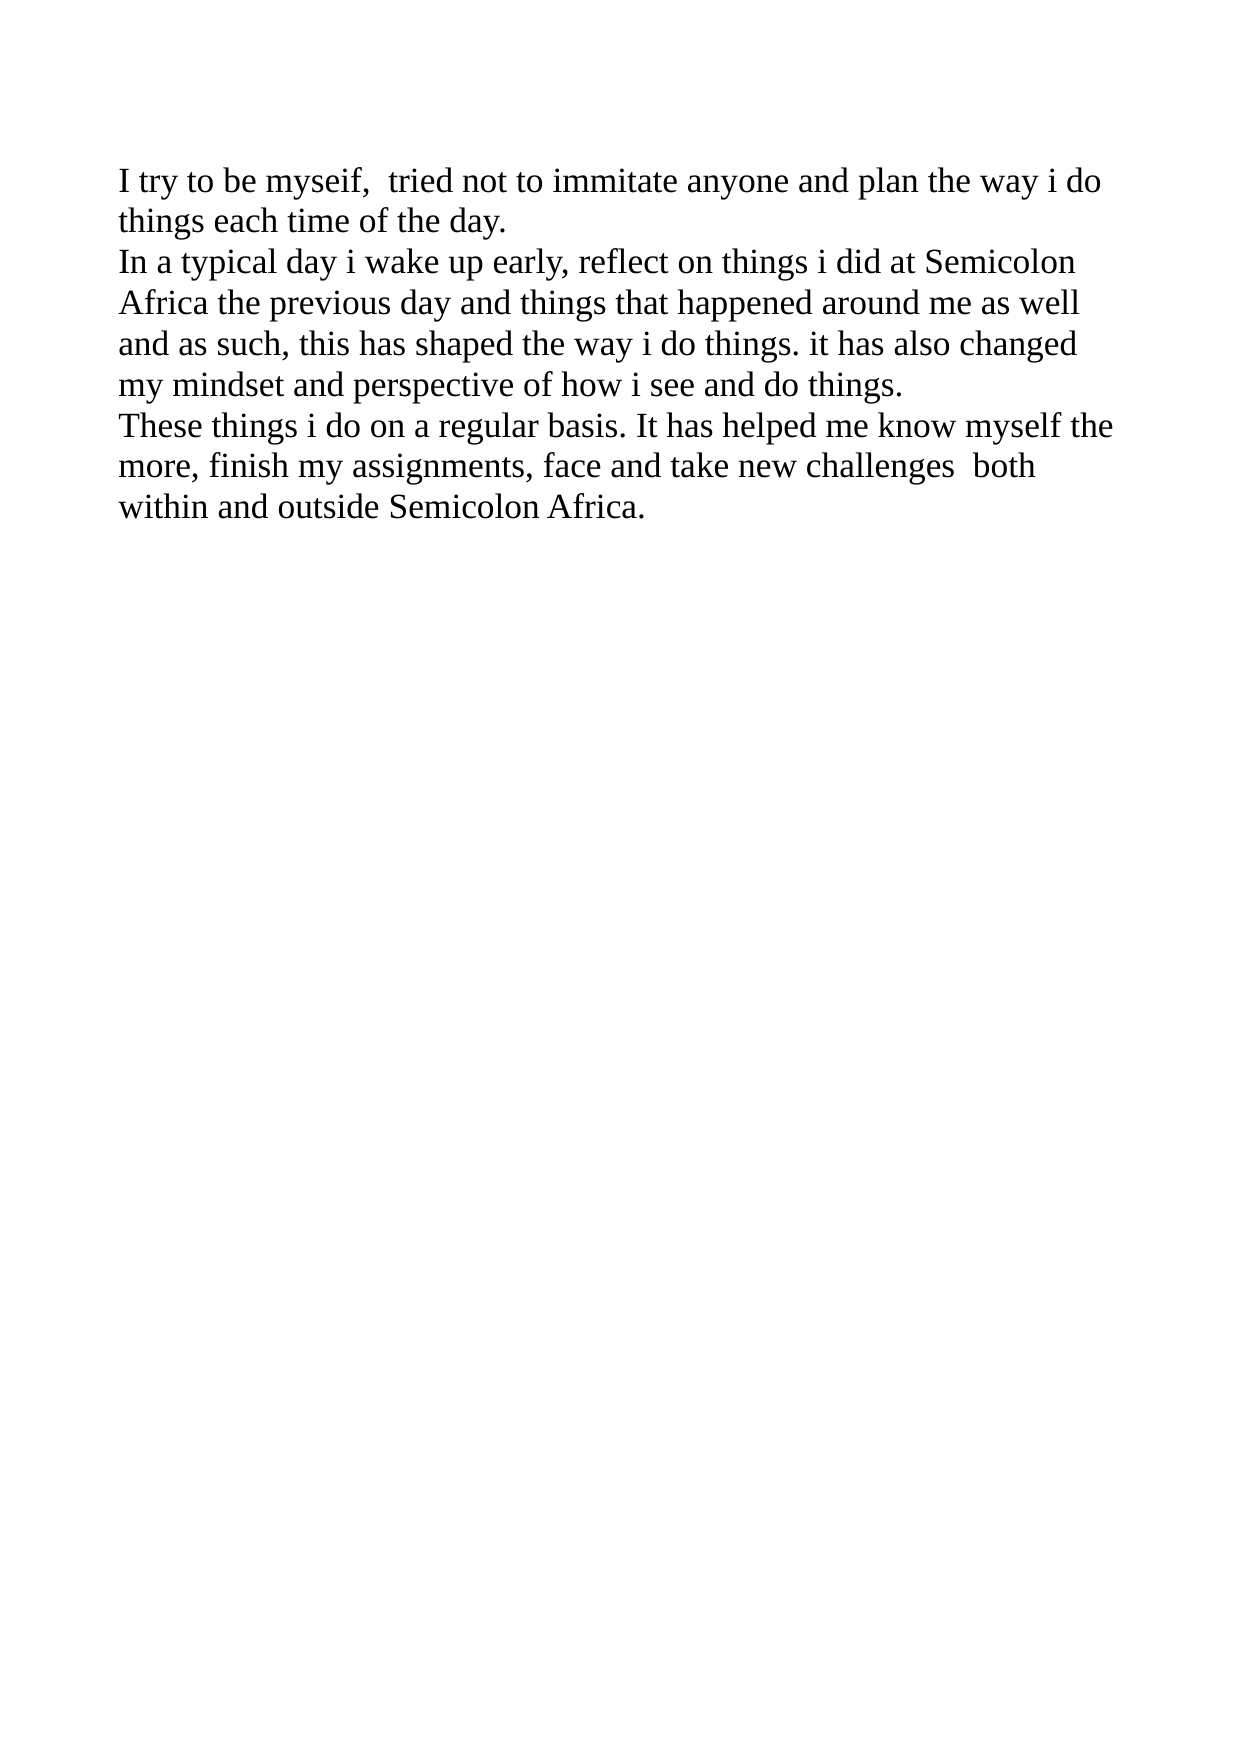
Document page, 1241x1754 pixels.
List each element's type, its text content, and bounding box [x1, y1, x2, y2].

text I try to be myseif, tried not to immitate anyone and plan the way i do things each time of the day. [118, 159, 1122, 241]
text In a typical day i wake up early, reflect on things i did at Semicolon Africa the previous day and things that happened around me as well and as such, this has shaped the way i do things. it has also changed my mindset and perspective of how i see and do things. [118, 241, 1122, 404]
text These things i do on a regular basis. It has helped me know myself the more, finish my assignments, face and take new challenges both within and outside Semicolon Africa. [118, 404, 1122, 526]
